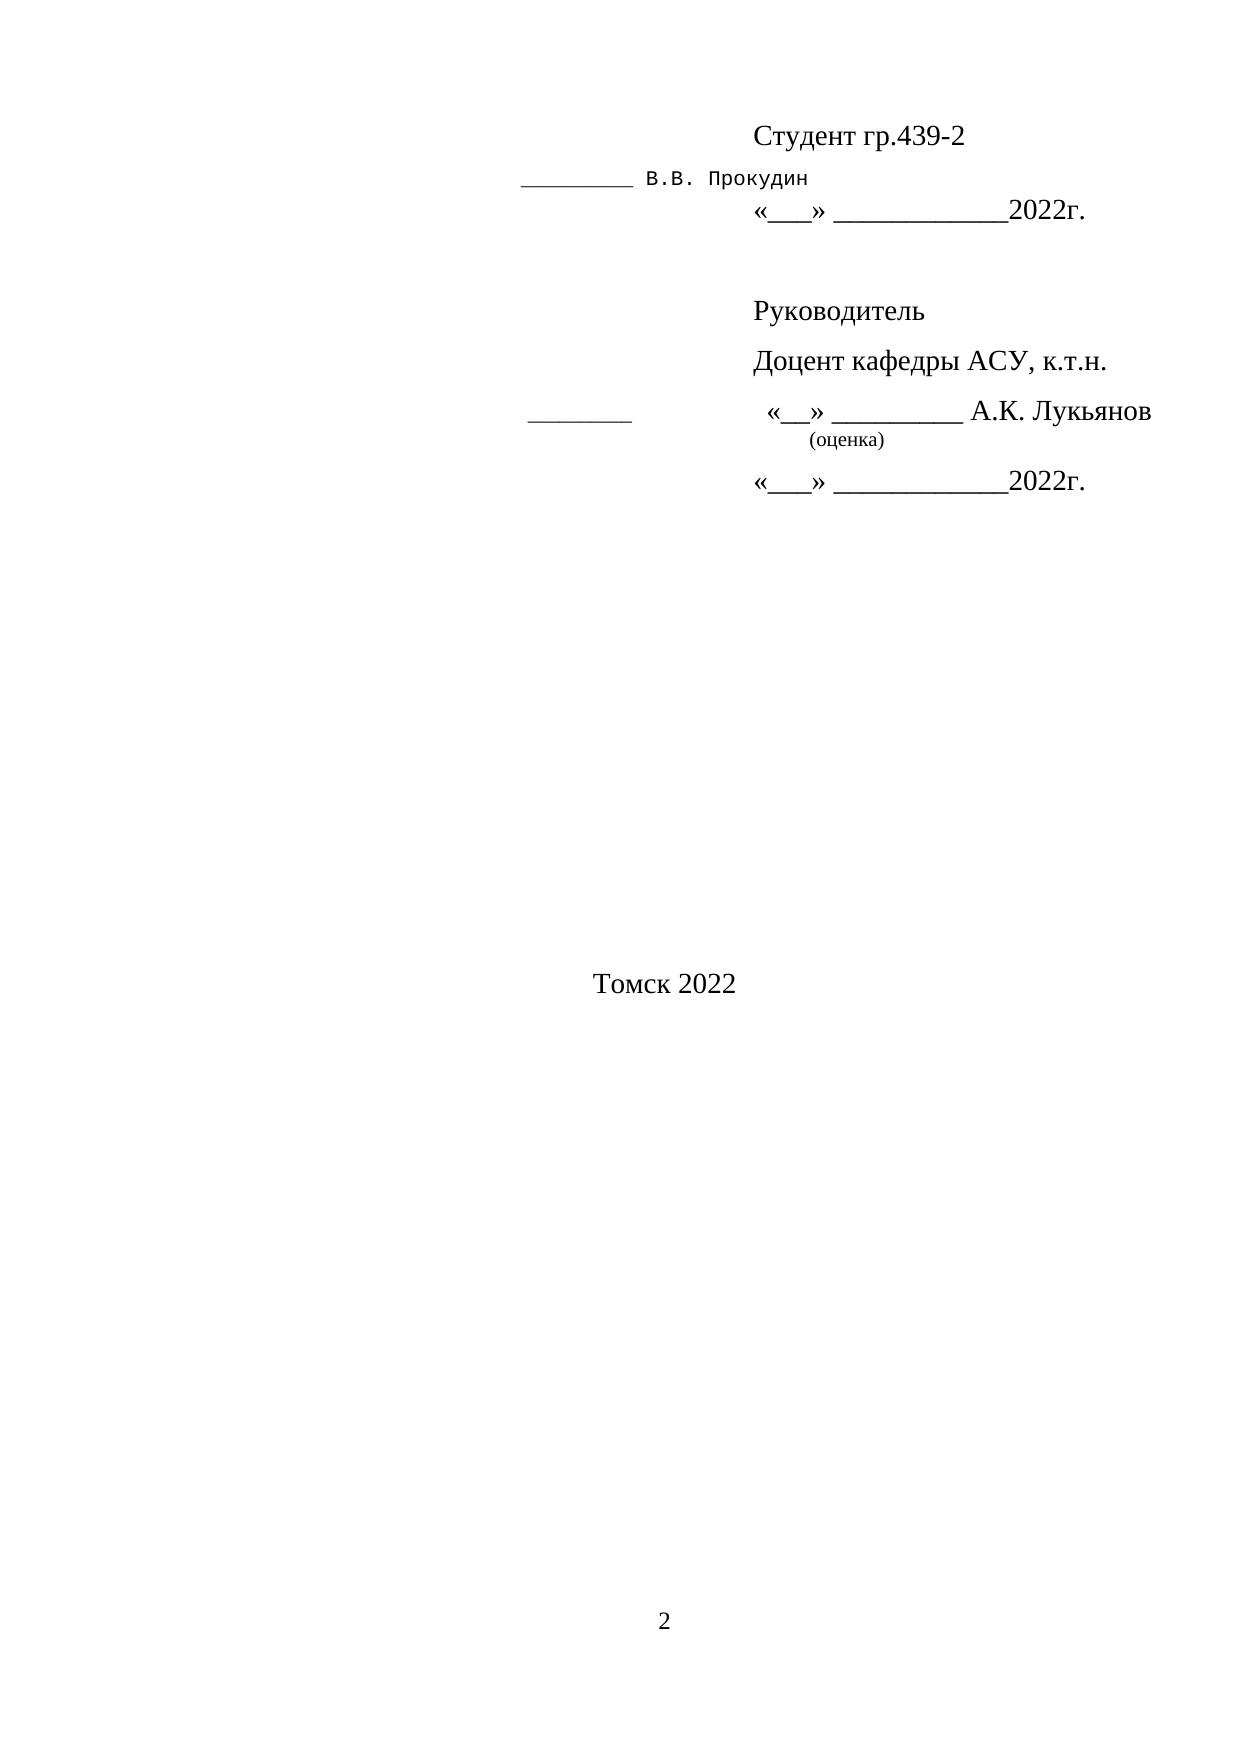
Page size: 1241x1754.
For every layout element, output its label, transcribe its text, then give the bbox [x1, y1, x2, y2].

text «___» ____________2022г. [753, 463, 1152, 496]
text Доцент кафедры АСУ, к.т.н. [753, 343, 1152, 377]
text Томск 2022 [177, 966, 1152, 999]
text Руководитель [753, 293, 1152, 326]
text (оценка) [532, 427, 1152, 451]
text «___» ____________2022г. [753, 192, 1152, 226]
text Студент гр.439-2 [753, 118, 1152, 152]
text ­­­­ __________ «__» _________ А.К. Лукьянов [399, 393, 1152, 427]
text _________ В.В. Прокудин [177, 168, 1152, 192]
